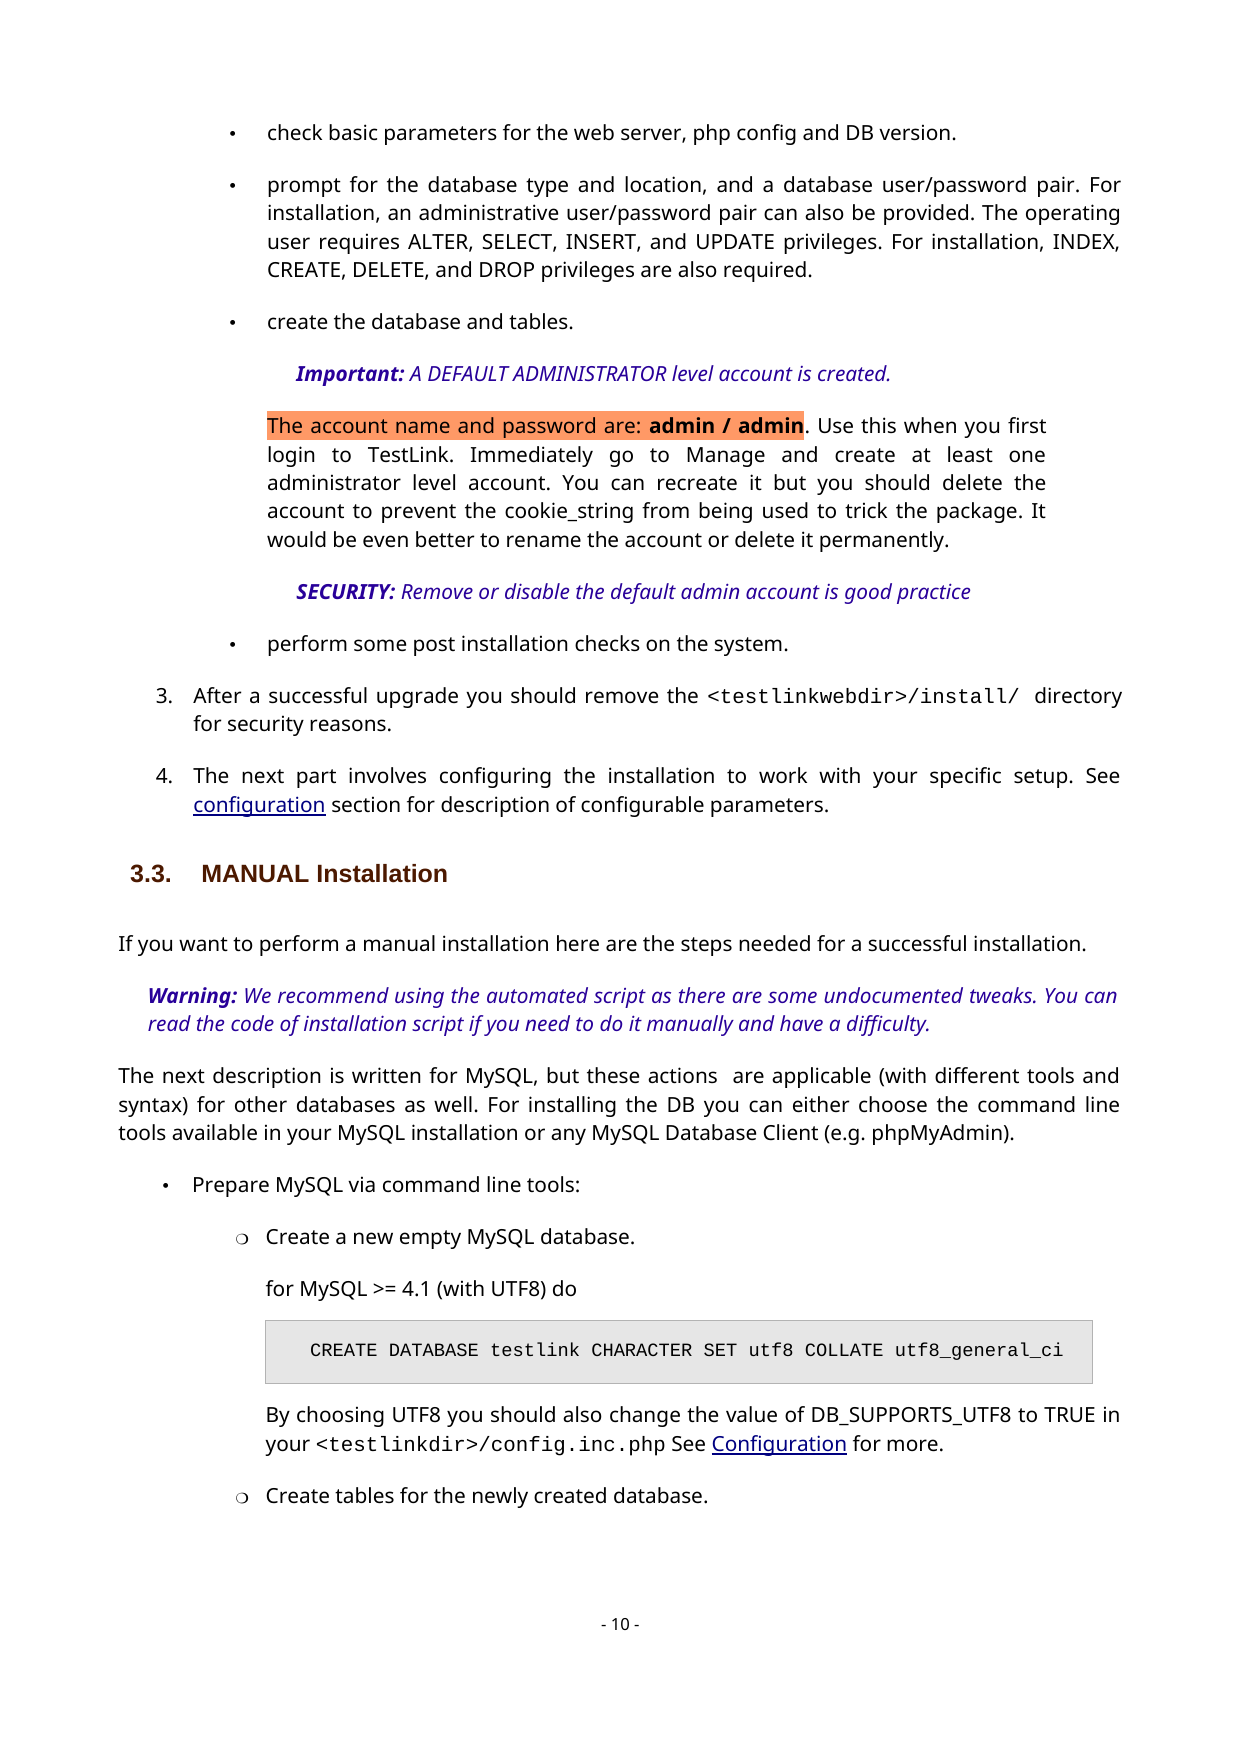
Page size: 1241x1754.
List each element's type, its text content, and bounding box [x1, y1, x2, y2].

list perform some post installation checks on the system. [229, 629, 1122, 657]
list Create tables for the newly created database. [236, 1481, 1122, 1509]
list The account name and password are: admin / admin. Use this when you first login to TestLink. Immediately go to Manage and create at least one administrator level account. You can recreate it but you should delete the account to prevent the cookie_string from being used to trick the package. It would be even better to rename the account or delete it permanently. [229, 411, 1047, 553]
list create the database and tables. [229, 307, 1122, 336]
list CREATE DATABASE testlink CHARACTER SET utf8 COLLATE utf8_general_ci [266, 1321, 1092, 1383]
subtitle MANUAL Installation [130, 860, 1110, 888]
list The next part involves configuring the installation to work with your specific setup. See configuration section for description of configurable parameters. [156, 762, 1122, 818]
list After a successful upgrade you should remove the <testlinkwebdir>/install/ directory for security reasons. [156, 681, 1122, 738]
list check basic parameters for the web server, php config and DB version. [229, 118, 1122, 147]
list Create a new empty MySQL database. [236, 1222, 1122, 1251]
text If you want to perform a manual installation here are the steps needed for a successful installation. [118, 929, 1122, 957]
list Important: A DEFAULT ADMINISTRATOR level account is created. [259, 359, 1122, 388]
text Warning: We recommend using the automated script as there are some undocumented tweaks. You can read the code of installation script if you need to do it manually and have a difficulty. [148, 981, 1122, 1038]
list for MySQL >= 4.1 (with UTF8) do [236, 1274, 1122, 1302]
list Prepare MySQL via command line tools: [162, 1170, 1122, 1198]
list prompt for the database type and location, and a database user/password pair. For installation, an administrative user/password pair can also be provided. The operating user requires ALTER, SELECT, INSERT, and UPDATE privileges. For installation, INDEX, CREATE, DELETE, and DROP privileges are also required. [229, 170, 1122, 284]
list SECURITY: Remove or disable the default admin account is good practice [259, 577, 1122, 606]
list By choosing UTF8 you should also change the value of DB_SUPPORTS_UTF8 to TRUE in your <testlinkdir>/config.inc.php See Configuration for more. [236, 1401, 1122, 1458]
text The next description is written for MySQL, but these actions are applicable (with different tools and syntax) for other databases as well. For installing the DB you can either choose the command line tools available in your MySQL installation or any MySQL Database Client (e.g. phpMyAdmin). [118, 1061, 1122, 1147]
